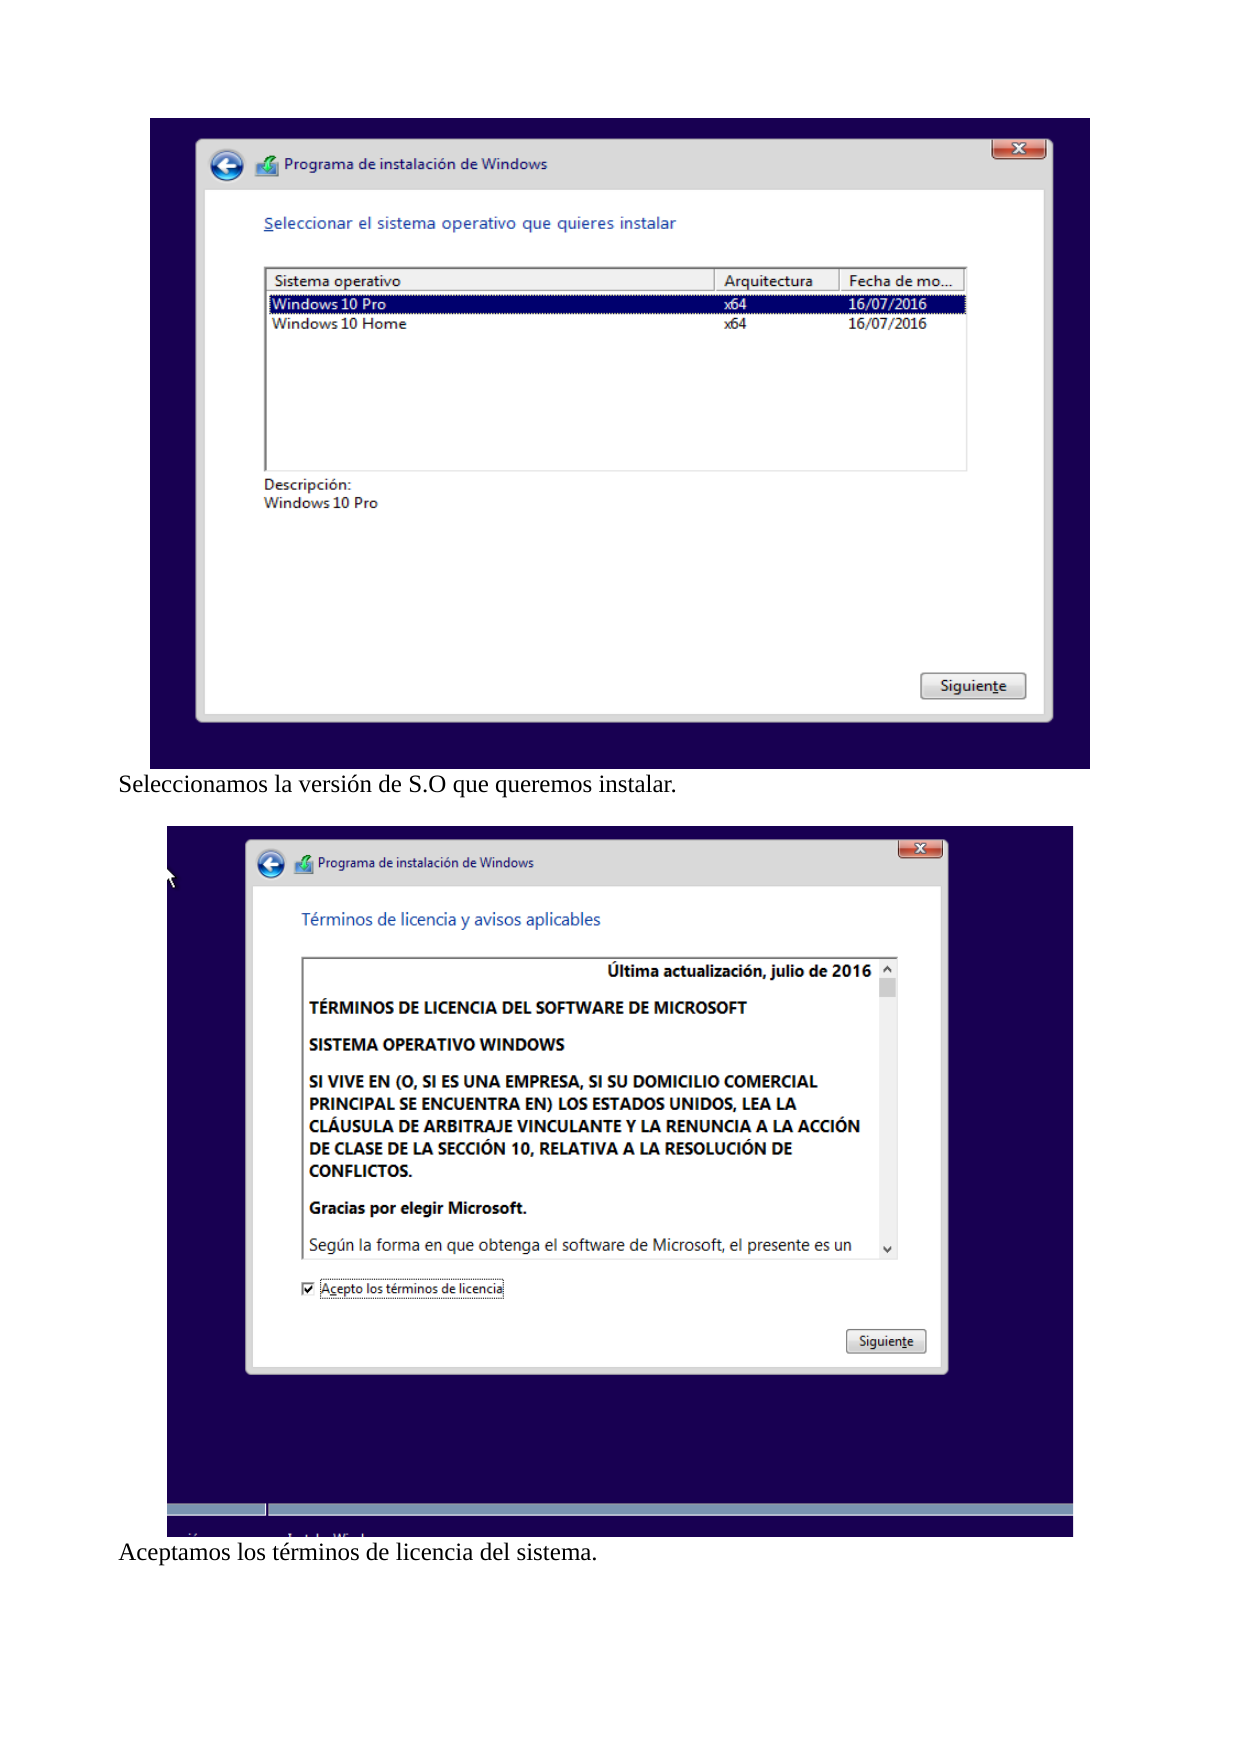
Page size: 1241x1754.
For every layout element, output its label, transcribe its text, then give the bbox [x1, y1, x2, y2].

text Aceptamos los términos de licencia del sistema. [118, 827, 1122, 1565]
picture [150, 118, 1090, 769]
picture [167, 826, 1074, 1537]
text Seleccionamos la versión de S.O que queremos instalar. [118, 118, 1122, 798]
